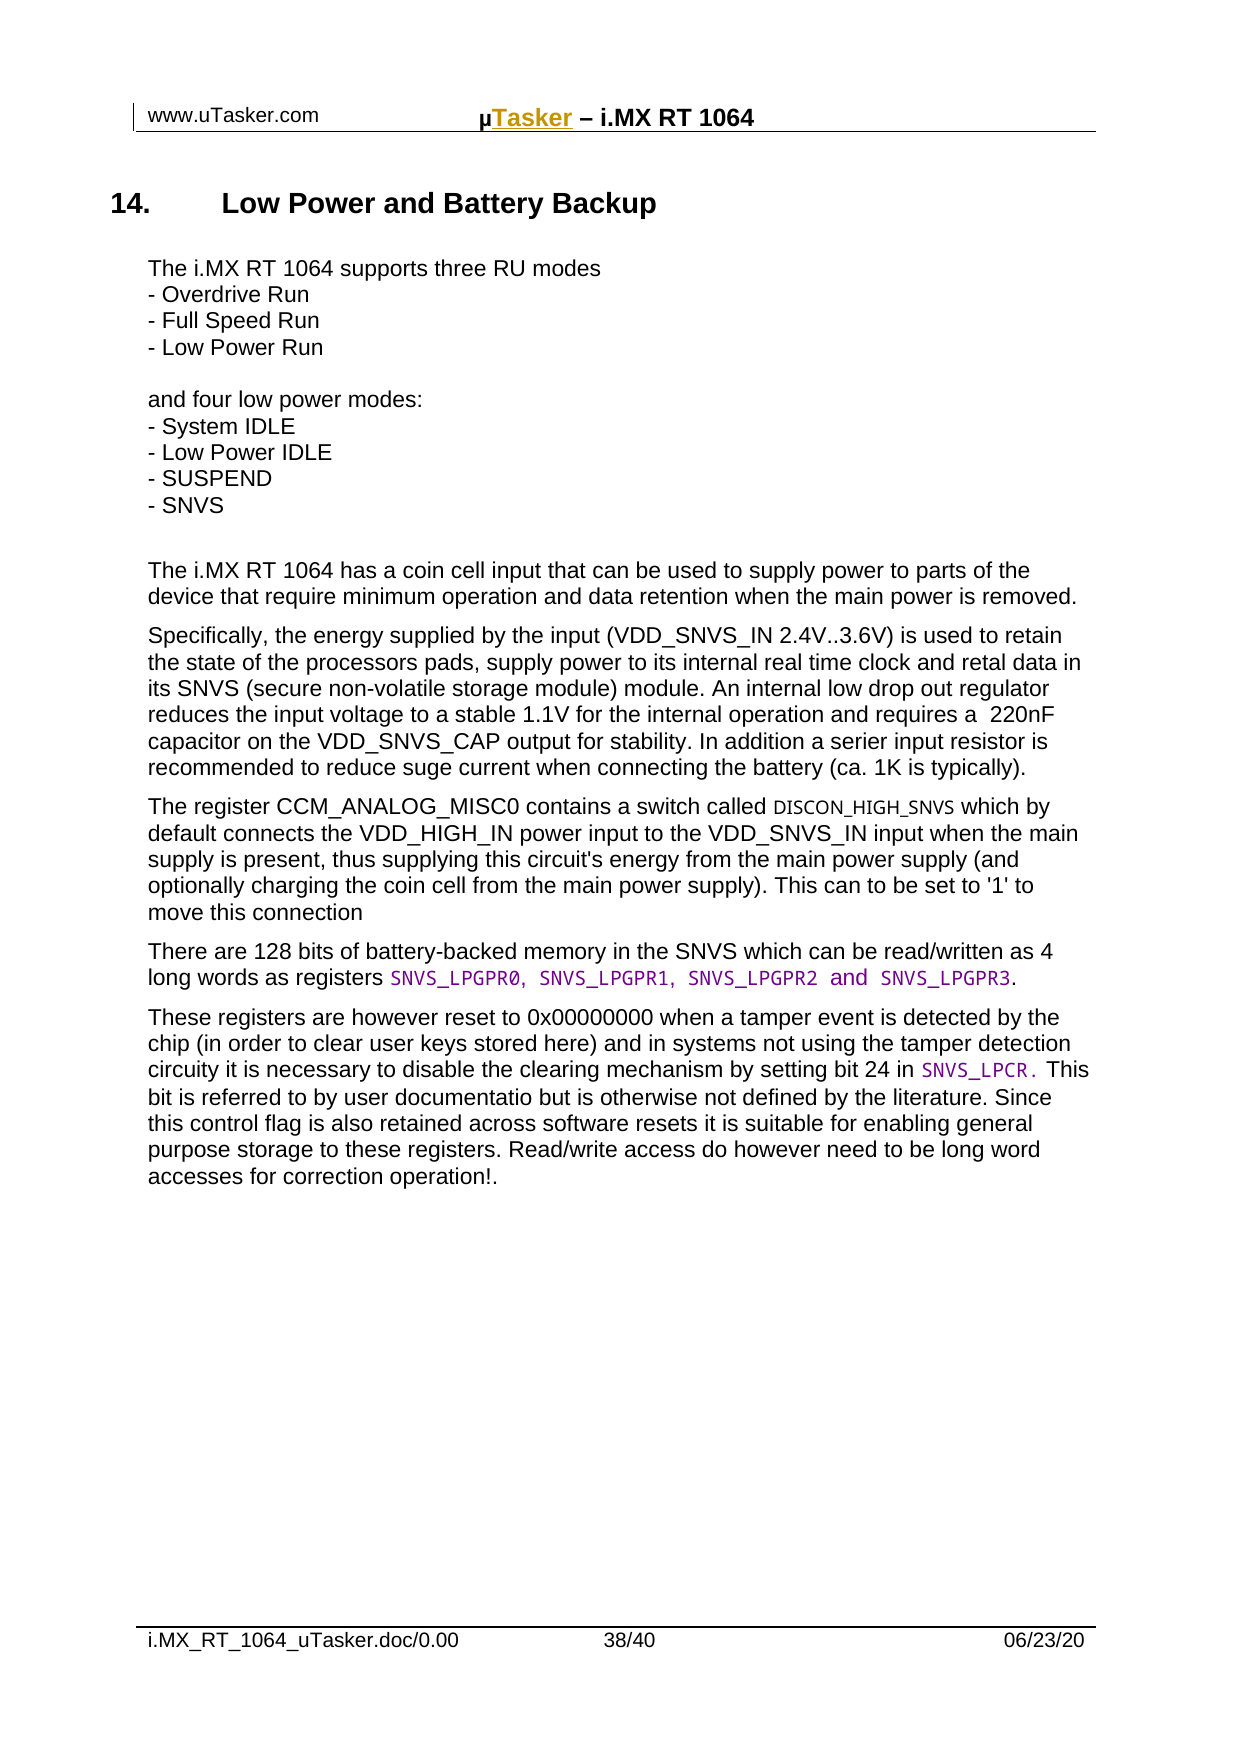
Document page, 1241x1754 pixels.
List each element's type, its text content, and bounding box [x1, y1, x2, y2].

text Specifically, the energy supplied by the input (VDD_SNVS_IN 2.4V..3.6V) is used to retain the state of the processors pads, supply power to its internal real time clock and retal data in its SNVS (secure non-volatile storage module) module. An internal low drop out regulator reduces the input voltage to a stable 1.1V for the internal operation and requires a 220nF capacitor on the VDD_SNVS_CAP output for stability. In addition a serier input resistor is recommended to reduce suge current when connecting the battery (ca. 1K is typically). [148, 622, 1093, 780]
text The register CCM_ANALOG_MISC0 contains a switch called DISCON_HIGH_SNVS which by default connects the VDD_HIGH_IN power input to the VDD_SNVS_IN input when the main supply is present, thus supplying this circuit's energy from the main power supply (and optionally charging the coin cell from the main power supply). This can to be set to '1' to move this connection [148, 793, 1093, 925]
text The i.MX RT 1064 supports three RU modes - Overdrive Run - Full Speed Run - Low Power Run and four low power modes: - System IDLE - Low Power IDLE - SUSPEND - SNVS [148, 254, 1093, 544]
text The i.MX RT 1064 has a coin cell input that can be used to supply power to parts of the device that require minimum operation and data retention when the main power is removed. [148, 557, 1093, 610]
text There are 128 bits of battery-backed memory in the SNVS which can be read/written as 4 long words as registers SNVS_LPGPR0, SNVS_LPGPR1, SNVS_LPGPR2 and SNVS_LPGPR3. [148, 938, 1093, 991]
subtitle Low Power and Battery Backup [110, 186, 1093, 219]
text These registers are however reset to 0x00000000 when a tamper event is detected by the chip (in order to clear user keys stored here) and in systems not using the tamper detection circuity it is necessary to disable the clearing mechanism by setting bit 24 in SNVS_LPCR. This bit is referred to by user documentatio but is otherwise not defined by the literature. Since this control flag is also retained across software resets it is suitable for enabling general purpose storage to these registers. Read/write access do however need to be long word accesses for correction operation!. [148, 1004, 1093, 1189]
